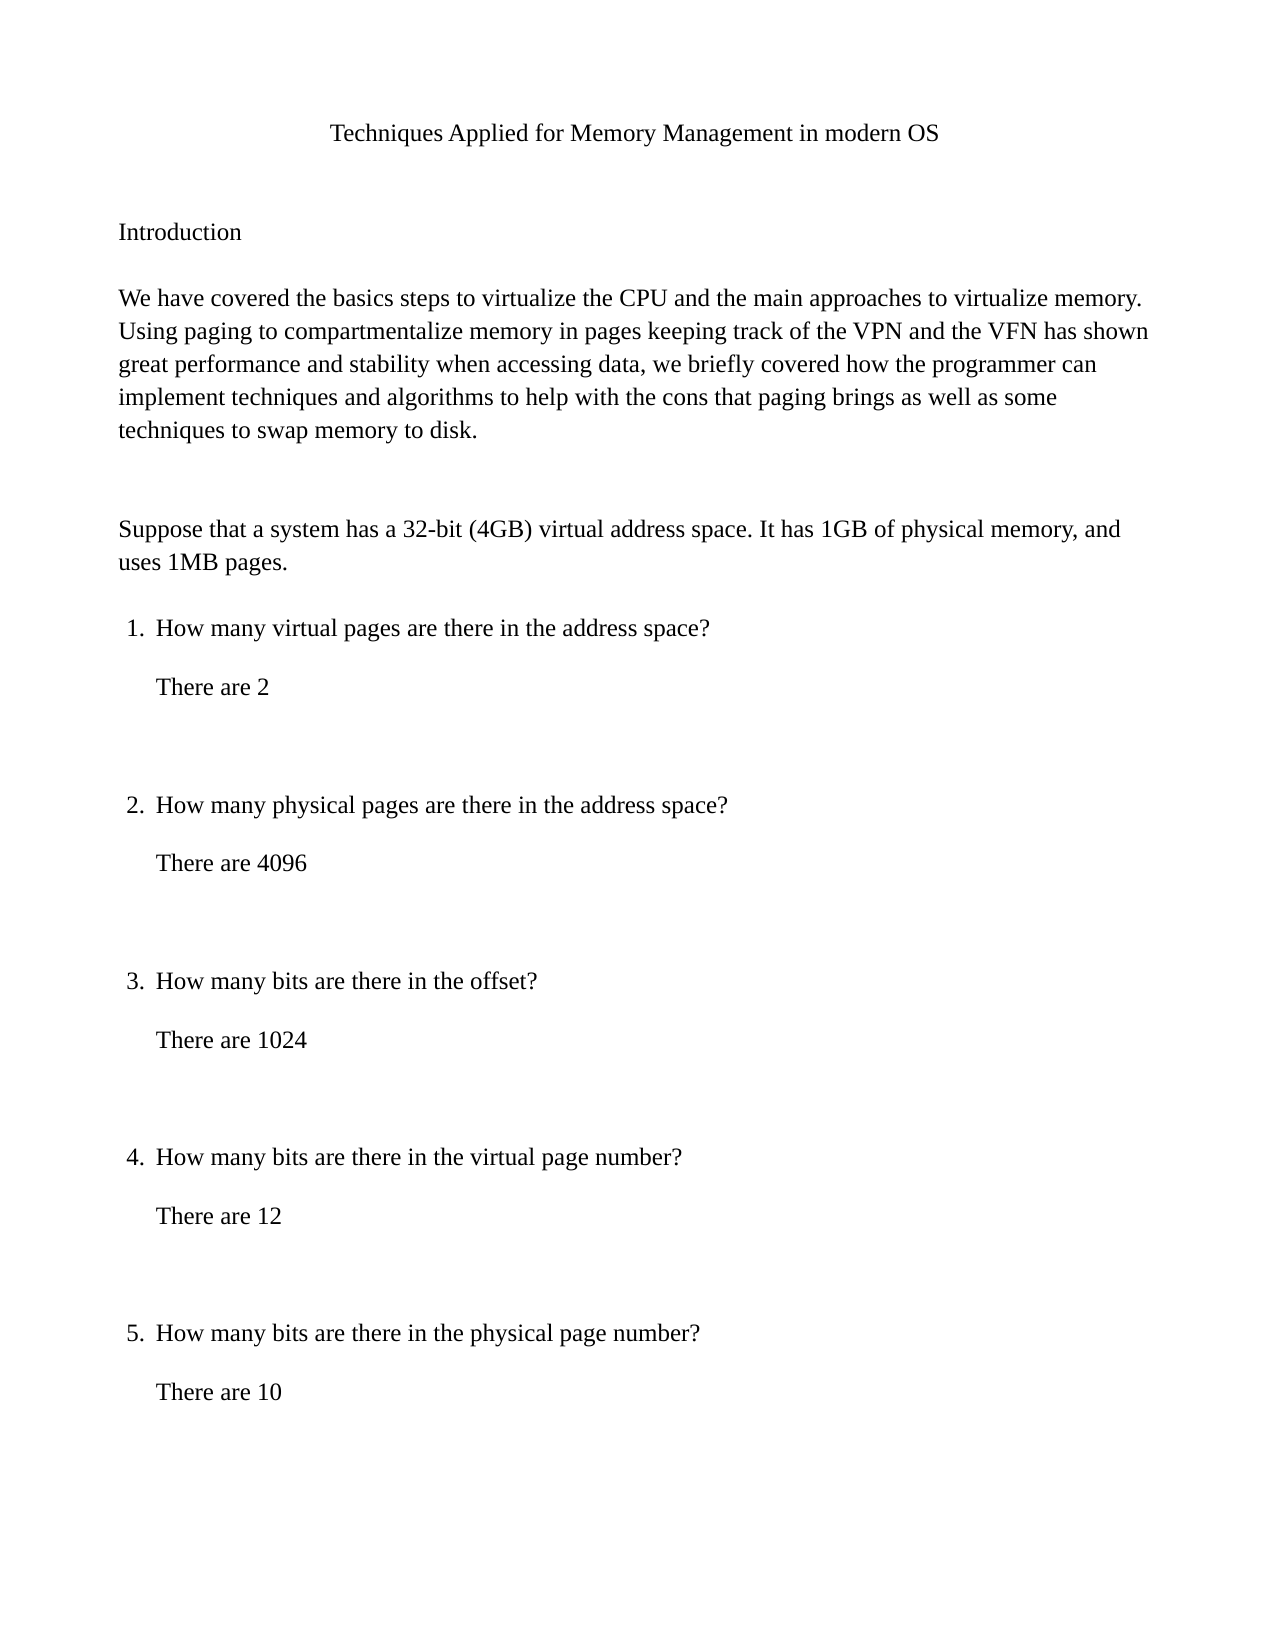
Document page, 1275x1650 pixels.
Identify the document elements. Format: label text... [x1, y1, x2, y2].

list How many virtual pages are there in the address space? [126, 613, 1157, 642]
list There are 1024 [126, 1025, 1157, 1053]
list How many bits are there in the virtual page number? [126, 1142, 1157, 1171]
list There are 12 [126, 1201, 1157, 1230]
text Techniques Applied for Memory Management in modern OS [118, 118, 1157, 147]
list There are 4096 [126, 848, 1157, 877]
list How many physical pages are there in the address space? [126, 790, 1157, 818]
text Suppose that a system has a 32-bit (4GB) virtual address space. It has 1GB of physical memory, and uses 1MB pages. [118, 514, 1157, 576]
text Introduction [118, 217, 1157, 246]
list There are 2 [126, 672, 1157, 701]
list How many bits are there in the offset? [126, 966, 1157, 995]
text We have covered the basics steps to virtualize the CPU and the main approaches to virtualize memory. Using paging to compartmentalize memory in pages keeping track of the VPN and the VFN has shown great performance and stability when accessing data, we briefly covered how the programmer can implement techniques and algorithms to help with the cons that paging brings as well as some techniques to swap memory to disk. [118, 283, 1157, 444]
list There are 10 [126, 1377, 1157, 1406]
list How many bits are there in the physical page number? [126, 1318, 1157, 1347]
